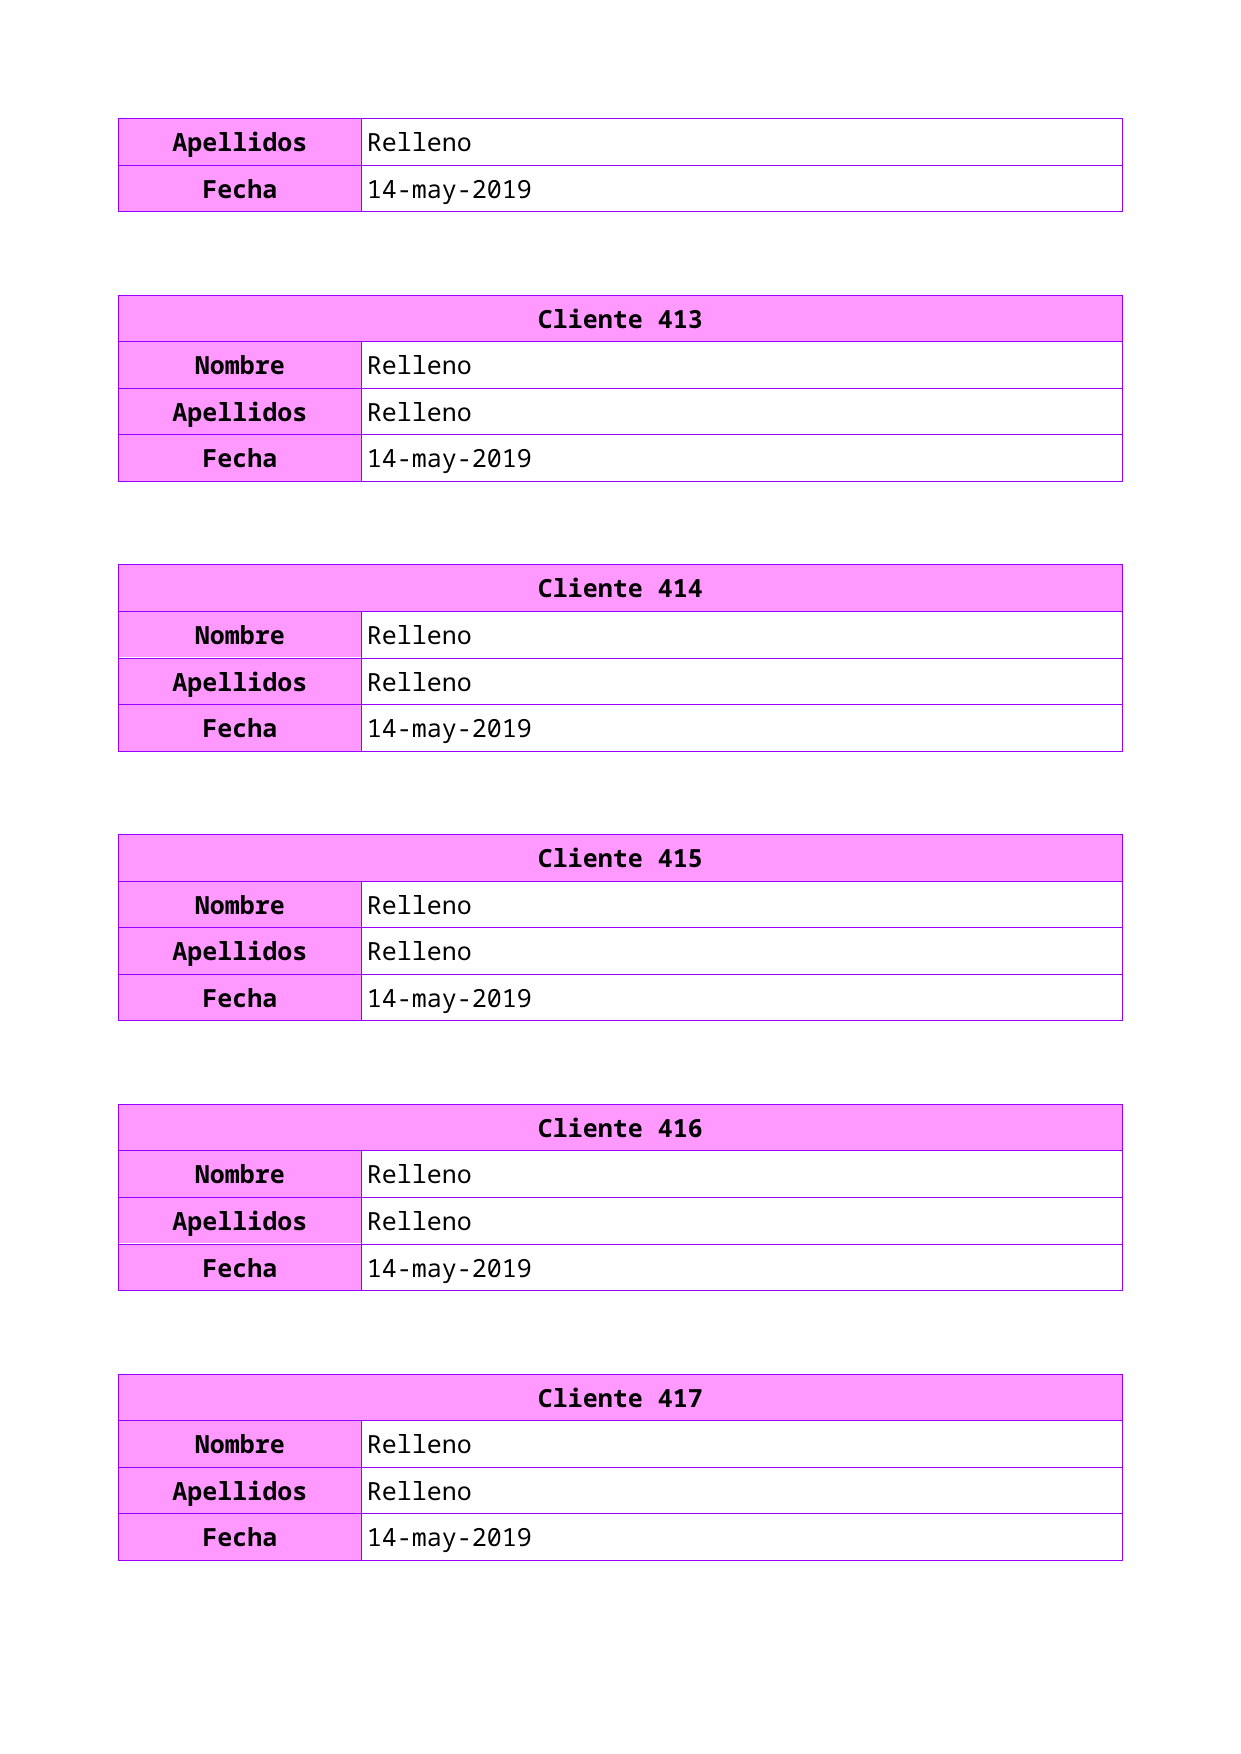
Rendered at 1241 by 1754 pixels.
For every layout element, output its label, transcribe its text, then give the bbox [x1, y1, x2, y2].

table_cell Fecha [119, 975, 361, 1020]
table_cell Fecha [119, 1514, 361, 1560]
table_cell Apellidos [119, 1198, 361, 1243]
table_cell Relleno [362, 119, 1122, 165]
table_cell Apellidos [119, 119, 361, 165]
table_cell Relleno [362, 1421, 1122, 1467]
table_cell 14-may-2019 [362, 166, 1122, 211]
table_header Cliente 416 [119, 1105, 1122, 1150]
table_cell Apellidos [119, 389, 361, 434]
table_cell Relleno [362, 612, 1122, 657]
table_cell Apellidos [119, 928, 361, 974]
table_cell Nombre [119, 342, 361, 388]
table_header Cliente 415 [119, 835, 1122, 881]
table_cell Relleno [362, 389, 1122, 434]
table_cell Relleno [362, 1468, 1122, 1513]
table_cell Relleno [362, 659, 1122, 704]
table_cell 14-may-2019 [362, 1514, 1122, 1560]
table_header Cliente 413 [119, 296, 1122, 341]
table_cell Nombre [119, 882, 361, 927]
table_cell 14-may-2019 [362, 705, 1122, 751]
table_cell Relleno [362, 882, 1122, 927]
table_cell Fecha [119, 1245, 361, 1290]
table_cell Apellidos [119, 1468, 361, 1513]
table_cell Fecha [119, 166, 361, 211]
table_cell Nombre [119, 1151, 361, 1197]
table_cell 14-may-2019 [362, 1245, 1122, 1290]
table_cell Relleno [362, 1151, 1122, 1197]
table_cell Relleno [362, 342, 1122, 388]
table_header Cliente 417 [119, 1375, 1122, 1420]
table_cell Fecha [119, 435, 361, 481]
table_cell Relleno [362, 1198, 1122, 1243]
table_cell Relleno [362, 928, 1122, 974]
table_cell 14-may-2019 [362, 975, 1122, 1020]
table_cell 14-may-2019 [362, 435, 1122, 481]
table_cell Fecha [119, 705, 361, 751]
table_cell Nombre [119, 1421, 361, 1467]
table_cell Apellidos [119, 659, 361, 704]
table_cell Nombre [119, 612, 361, 657]
table_header Cliente 414 [119, 565, 1122, 611]
